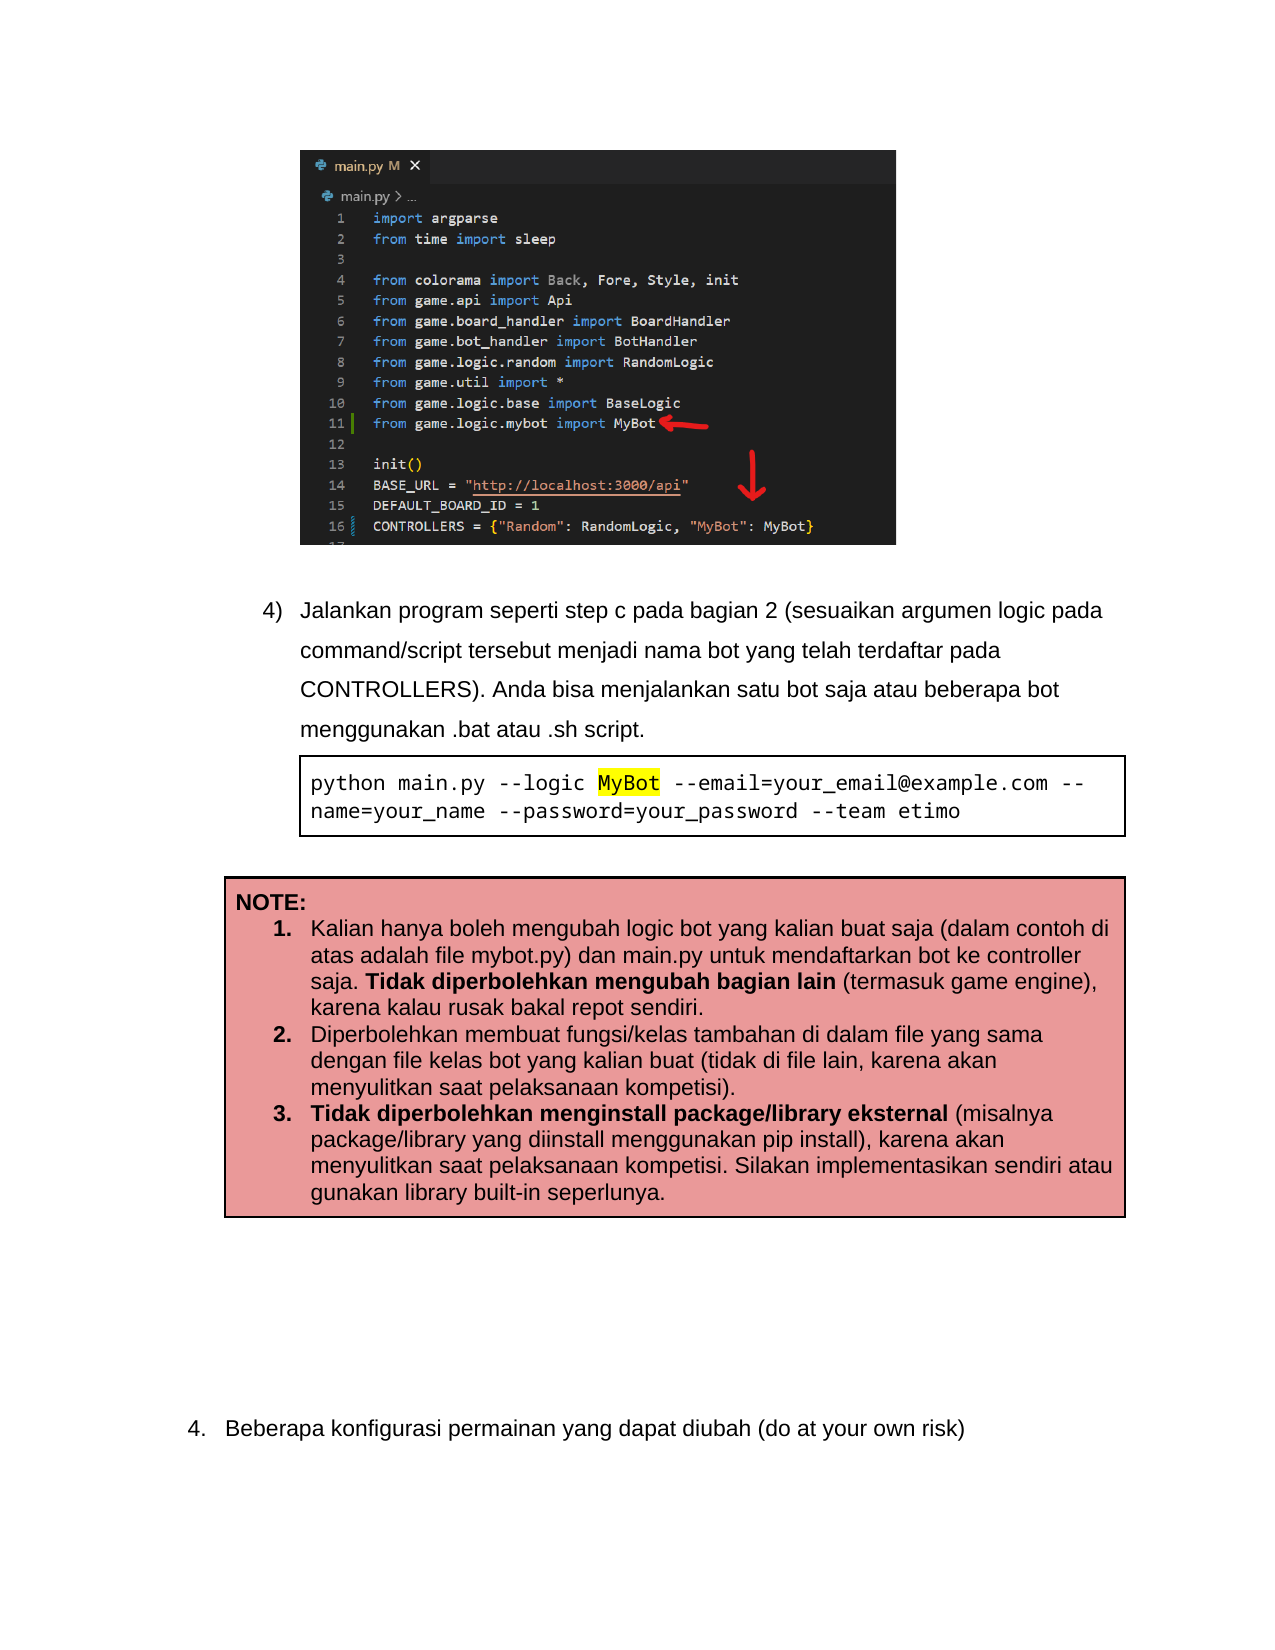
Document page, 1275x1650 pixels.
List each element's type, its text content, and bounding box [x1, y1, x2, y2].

list Beberapa konfigurasi permainan yang dapat diubah (do at your own risk) [187, 1415, 1125, 1441]
list Jalankan program seperti step c pada bagian 2 (sesuaikan argumen logic pada command/script tersebut menjadi nama bot yang telah terdaftar pada CONTROLLERS). Anda bisa menjalankan satu bot saja atau beberapa bot menggunakan .bat atau .sh script. [262, 597, 1125, 742]
table_header python main.py --logic MyBot --email=your_email@example.com --name=your_name --password=your_password --team etimo [301, 757, 1124, 835]
picture [300, 150, 897, 545]
table_header NOTE: Kalian hanya boleh mengubah logic bot yang kalian buat saja (dalam contoh di atas adalah file mybot.py) dan main.py untuk mendaftarkan bot ke controller saja. Tidak diperbolehkan mengubah bagian lain (termasuk game engine), karena kalau rusak bakal repot sendiri. Diperbolehkan membuat fungsi/kelas tambahan di dalam file yang sama dengan file kelas bot yang kalian buat (tidak di file lain, karena akan menyulitkan saat pelaksanaan kompetisi). Tidak diperbolehkan menginstall package/library eksternal (misalnya package/library yang diinstall menggunakan pip install), karena akan menyulitkan saat pelaksanaan kompetisi. Silakan implementasikan sendiri atau gunakan library built-in seperlunya. [226, 879, 1124, 1216]
